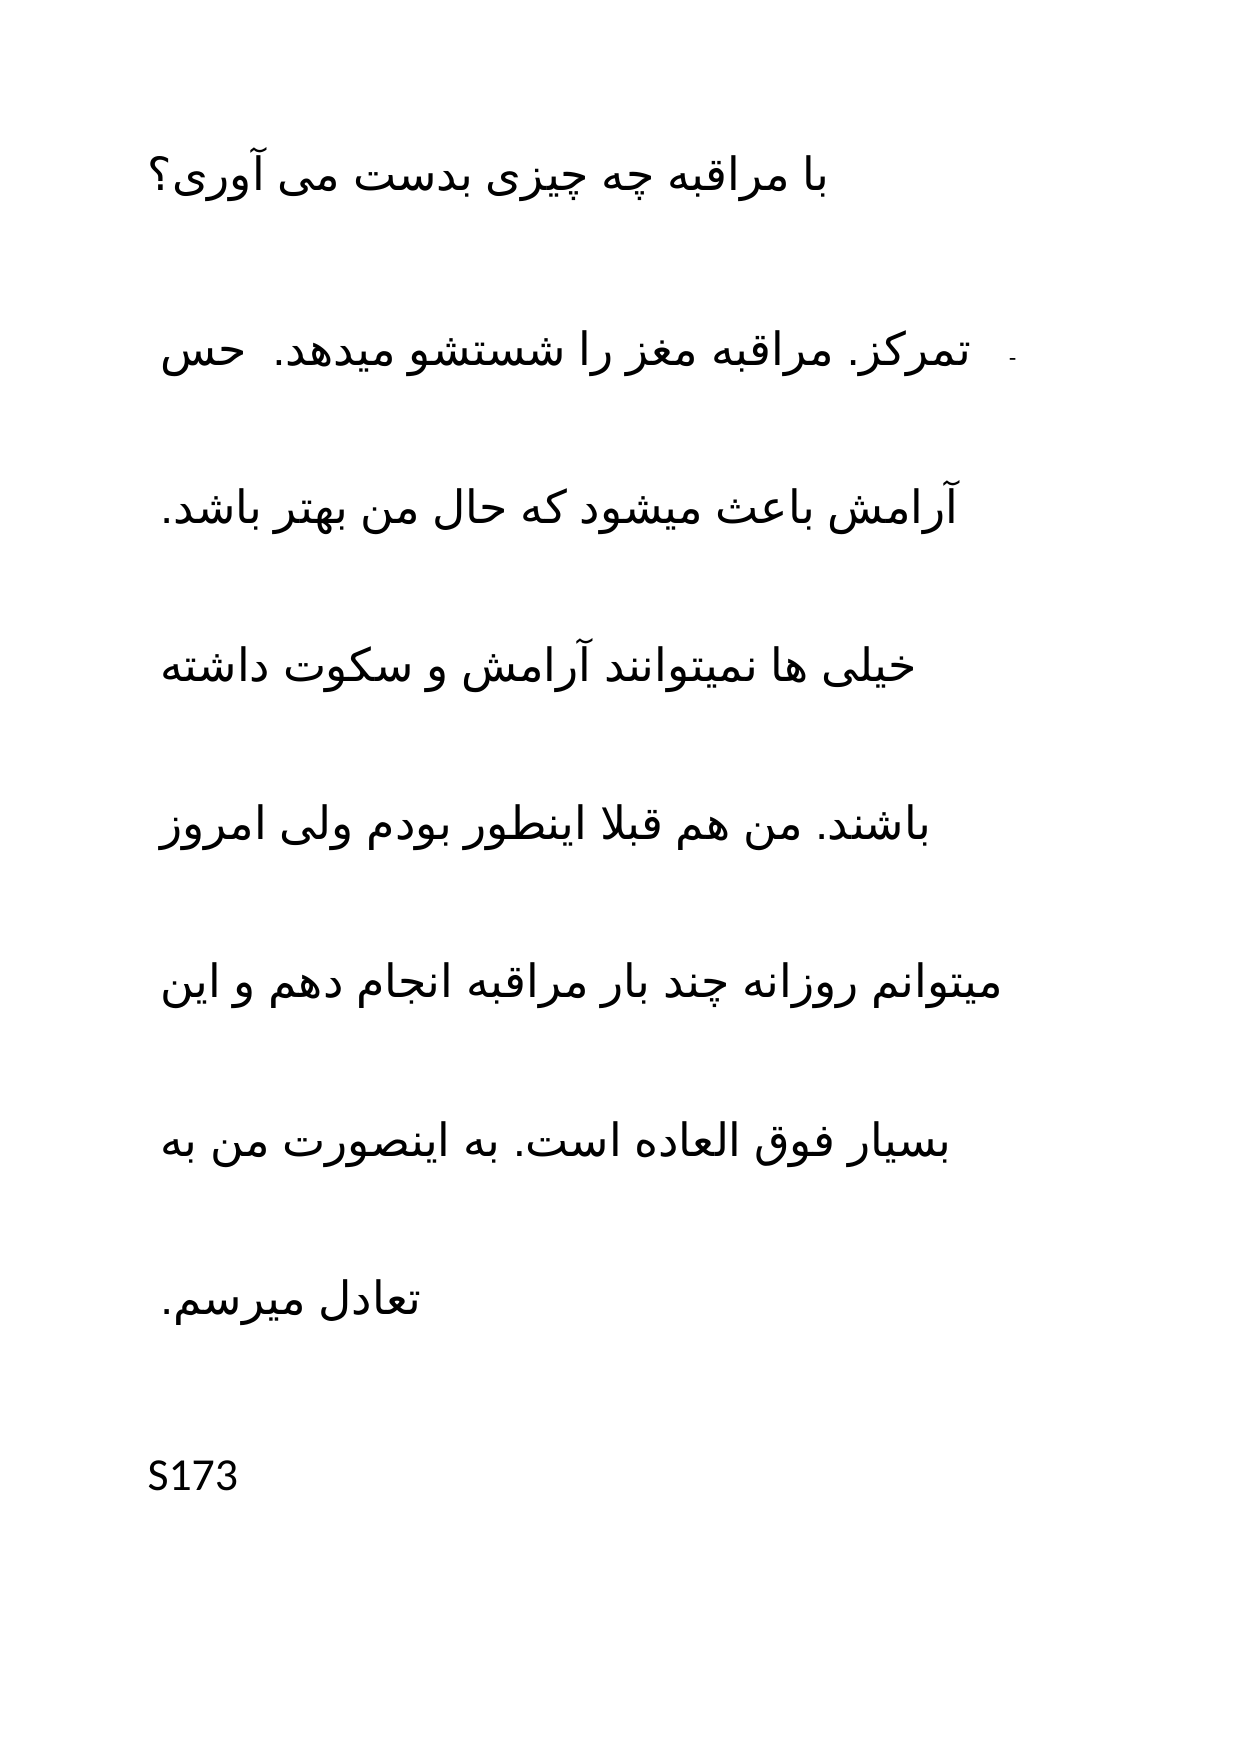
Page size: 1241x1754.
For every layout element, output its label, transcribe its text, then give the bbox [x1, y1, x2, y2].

text S173 [148, 1446, 1093, 1502]
list با مراقبه چه چیزی بدست می آوری؟ [148, 148, 1026, 200]
list تمرکز. مراقبه مغز را شستشو میدهد. حس آرامش باعث میشود که حال من بهتر باشد. خیلی ها نمیتوانند آرامش و سکوت داشته باشند. من هم قبلا اینطور بودم ولی امروز میتوانم روزانه چند بار مراقبه انجام دهم و این بسیار فوق العاده است. به اینصورت من به تعادل میرسم. [148, 322, 1063, 1324]
